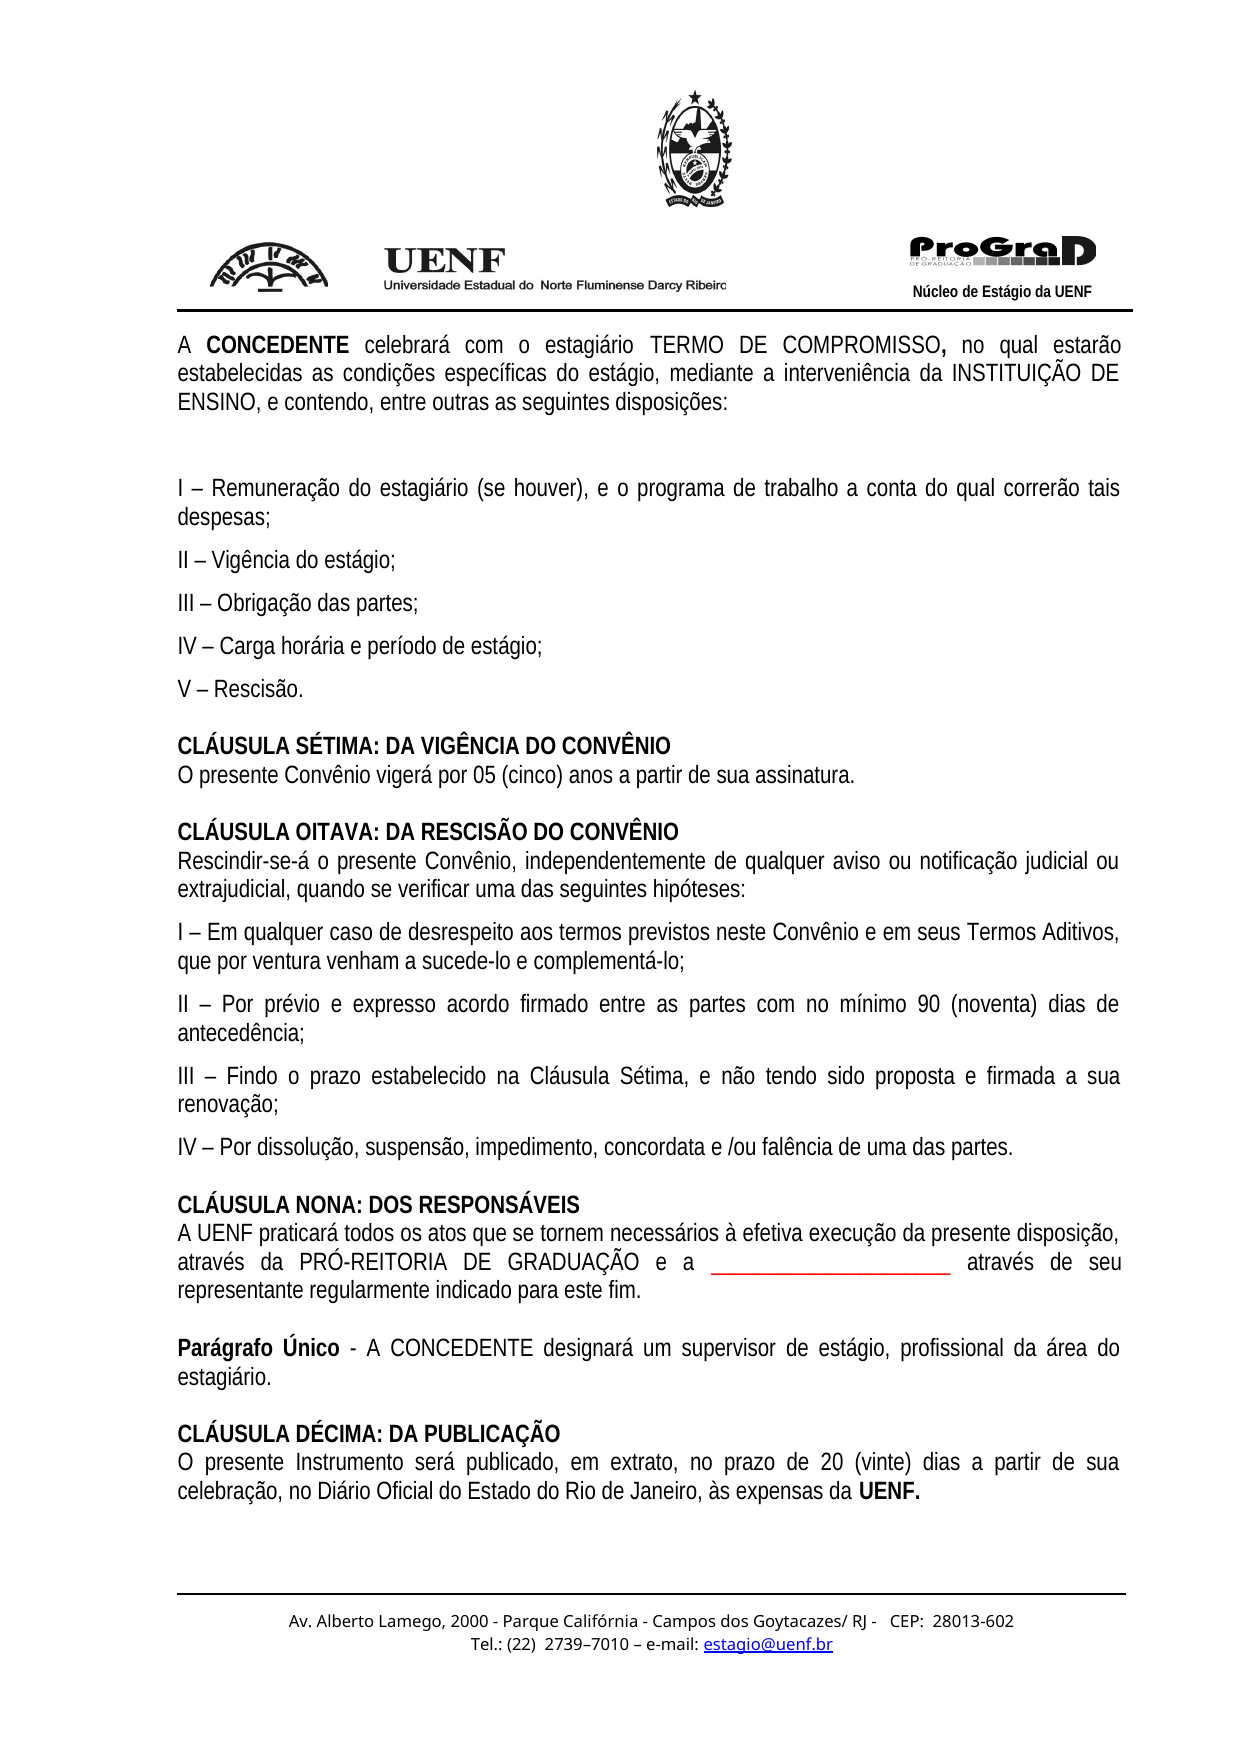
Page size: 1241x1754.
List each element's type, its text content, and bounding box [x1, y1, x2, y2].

text IV – Carga horária e período de estágio; [177, 631, 1122, 659]
text CLÁUSULA SÉTIMA: DA VIGÊNCIA DO CONVÊNIO [177, 731, 1122, 760]
text O presente Convênio vigerá por 05 (cinco) anos a partir de sua assinatura. [177, 760, 1122, 788]
text II – Por prévio e expresso acordo firmado entre as partes com no mínimo 90 (noventa) dias de antecedência; [177, 989, 1122, 1046]
text CLÁUSULA DÉCIMA: DA PUBLICAÇÃO [177, 1419, 1122, 1447]
text A UENF praticará todos os atos que se tornem necessários à efetiva execução da presente disposição, através da PRÓ-REITORIA DE GRADUAÇÃO e a _____________________ através de seu representante regularmente indicado para este fim. [177, 1218, 1122, 1304]
text III – Obrigação das partes; [177, 588, 1122, 616]
text I – Remuneração do estagiário (se houver), e o programa de trabalho a conta do qual correrão tais despesas; [177, 473, 1122, 530]
text CLÁUSULA OITAVA: DA RESCISÃO DO CONVÊNIO [177, 817, 1122, 846]
picture [653, 84, 736, 214]
text II – Vigência do estágio; [177, 545, 1122, 573]
picture [209, 242, 328, 292]
text Parágrafo Único - A CONCEDENTE designará um supervisor de estágio, profissional da área do estagiário. [177, 1333, 1122, 1390]
text I – Em qualquer caso de desrespeito aos termos previstos neste Convênio e em seus Termos Aditivos, que por ventura venham a sucede-lo e complementá-lo; [177, 917, 1122, 974]
text A CONCEDENTE celebrará com o estagiário Termo de Compromisso, no qual estarão estabelecidas as condições específicas do estágio, mediante a interveniência da INSTITUIÇÃO DE ENSINO, e contendo, entre outras as seguintes disposições: [177, 330, 1122, 416]
text Rescindir-se-á o presente Convênio, independentemente de qualquer aviso ou notificação judicial ou extrajudicial, quando se verificar uma das seguintes hipóteses: [177, 846, 1122, 903]
picture [384, 248, 727, 292]
text CLÁUSULA NONA: DOS RESPONSÁVEIS [177, 1189, 1122, 1218]
text III – Findo o prazo estabelecido na Cláusula Sétima, e não tendo sido proposta e firmada a sua renovação; [177, 1061, 1122, 1118]
text V – Rescisão. [177, 674, 1122, 702]
text IV – Por dissolução, suspensão, impedimento, concordata e /ou falência de uma das partes. [177, 1132, 1122, 1161]
text O presente Instrumento será publicado, em extrato, no prazo de 20 (vinte) dias a partir de sua celebração, no Diário Oficial do Estado do Rio de Janeiro, às expensas da UENF. [177, 1447, 1122, 1505]
